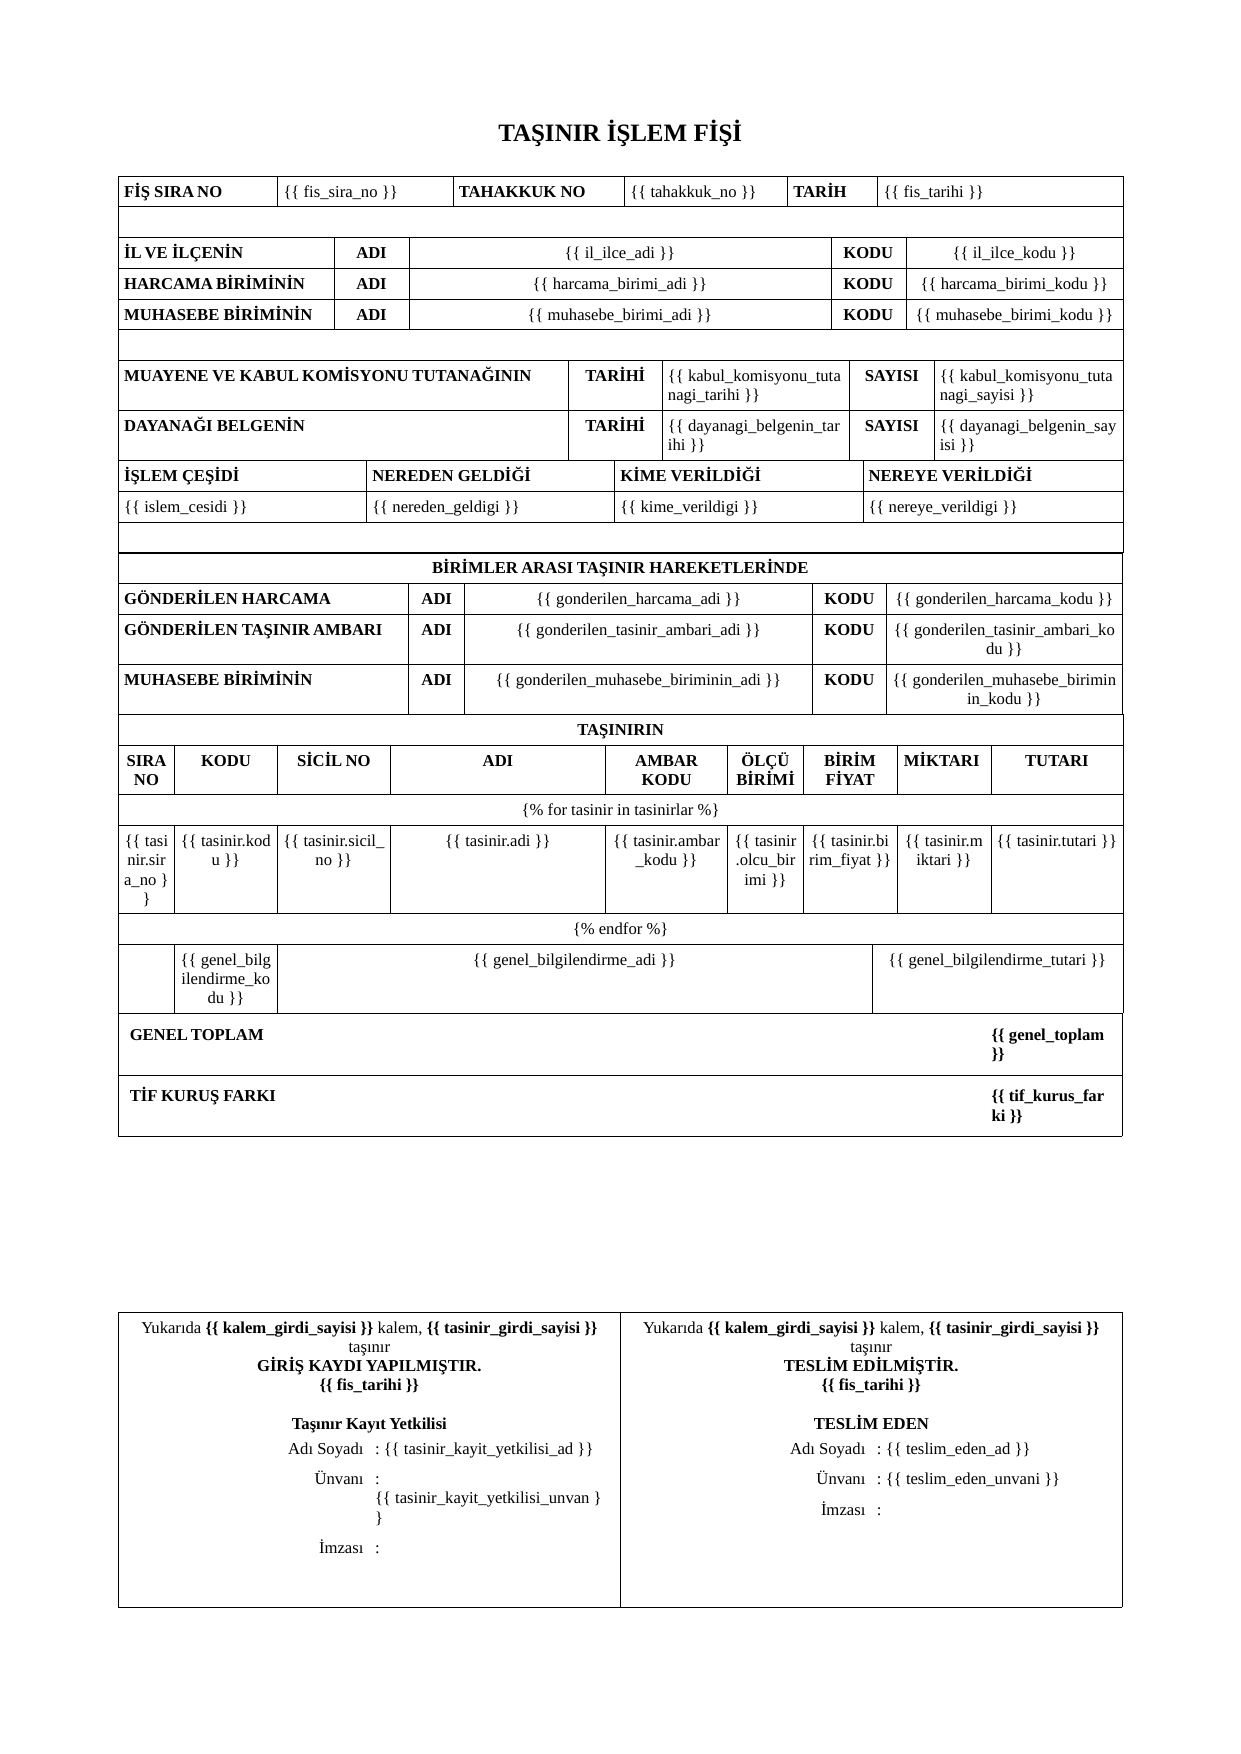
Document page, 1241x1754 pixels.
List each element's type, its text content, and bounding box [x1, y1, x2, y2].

table_cell ADI [335, 300, 409, 329]
table_cell SİCİL NO [278, 746, 390, 794]
table_cell MUHASEBE BİRİMİNİN [119, 300, 334, 329]
table_cell [119, 207, 1123, 237]
table_cell ÖLÇÜ BİRİMİ [728, 746, 803, 794]
table_header {{ tif_kurus_farki }} [986, 1081, 1116, 1130]
table_cell GÖNDERİLEN HARCAMA [119, 584, 408, 614]
table_cell {{ islem_cesidi }} [119, 492, 366, 522]
table_header {{ tahakkuk_no }} [625, 177, 787, 206]
table_header TAHAKKUK NO [454, 177, 624, 206]
table_header İŞLEM ÇEŞİDİ [119, 461, 366, 491]
table_cell {{ tasinir.tutari }} [992, 826, 1123, 913]
table_cell MUHASEBE BİRİMİNİN [119, 665, 408, 714]
table_cell TARİHİ [569, 411, 662, 460]
table_cell [119, 1076, 1122, 1136]
table_cell KODU [813, 615, 886, 664]
table_cell {{ kime_verildigi }} [615, 492, 863, 522]
table_cell [119, 523, 1123, 552]
table_header {{ il_ilce_adi }} [410, 238, 831, 268]
table_cell TUTARI [992, 746, 1123, 794]
table_header TAŞINIRIN [119, 715, 1123, 744]
table_cell KODU [175, 746, 277, 794]
table_cell KODU [832, 269, 906, 299]
table_header GENEL TOPLAM [124, 1019, 986, 1069]
table_cell KODU [813, 665, 886, 714]
table_header TARİH [788, 177, 877, 206]
table_header BİRİMLER ARASI TAŞINIR HAREKETLERİNDE [119, 554, 1122, 583]
table_cell {{ gonderilen_harcama_adi }} [465, 584, 812, 614]
text TAŞINIR İŞLEM FİŞİ [118, 118, 1122, 176]
table_header KODU [832, 238, 906, 268]
table_cell {{ genel_bilgilendirme_adi }} [278, 945, 872, 1013]
table_header {{ genel_toplam }} [986, 1019, 1116, 1069]
table_cell {{ tasinir.birim_fiyat }} [804, 826, 897, 913]
table_cell {{ tasinir.adi }} [391, 826, 605, 913]
table_cell {{ gonderilen_muhasebe_biriminin_adi }} [465, 665, 812, 714]
table_header TARİHİ [569, 361, 662, 410]
table_header ADI [335, 238, 409, 268]
table_header SAYISI [850, 361, 934, 410]
table_cell {{ harcama_birimi_adi }} [410, 269, 831, 299]
table_header [119, 1014, 1122, 1075]
table_cell [119, 330, 1123, 360]
table_cell {{ tasinir.miktari }} [898, 826, 991, 913]
table_cell KODU [813, 584, 886, 614]
table_cell {{ dayanagi_belgenin_tarihi }} [663, 411, 849, 460]
table_cell {{ harcama_birimi_kodu }} [907, 269, 1123, 299]
table_cell [119, 945, 174, 1013]
table_header MUAYENE VE KABUL KOMİSYONU TUTANAĞININ [119, 361, 568, 410]
table_cell {{ dayanagi_belgenin_sayisi }} [935, 411, 1123, 460]
table_cell ADI [335, 269, 409, 299]
table_header İL VE İLÇENİN [119, 238, 334, 268]
table_cell ADI [409, 584, 464, 614]
table_cell {{ gonderilen_tasinir_ambari_kodu }} [887, 615, 1122, 664]
table_cell ADI [409, 665, 464, 714]
table_cell GÖNDERİLEN TAŞINIR AMBARI [119, 615, 408, 664]
table_cell {{ gonderilen_harcama_kodu }} [887, 584, 1122, 614]
table_header {{ fis_tarihi }} [878, 177, 1123, 206]
table_cell {{ tasinir.sira_no }} [119, 826, 174, 913]
table_cell KODU [832, 300, 906, 329]
table_cell {{ genel_bilgilendirme_tutari }} [873, 945, 1123, 1013]
table_header KİME VERİLDİĞİ [615, 461, 863, 491]
table_cell {{ tasinir.ambar_kodu }} [606, 826, 727, 913]
table_cell AMBAR KODU [606, 746, 727, 794]
table_cell HARCAMA BİRİMİNİN [119, 269, 334, 299]
table_cell {{ genel_bilgilendirme_kodu }} [175, 945, 277, 1013]
table_cell {{ muhasebe_birimi_adi }} [410, 300, 831, 329]
table_cell {{ gonderilen_tasinir_ambari_adi }} [465, 615, 812, 664]
table_header NEREYE VERİLDİĞİ [864, 461, 1123, 491]
table_header TİF KURUŞ FARKI [124, 1081, 986, 1130]
table_cell MİKTARI [898, 746, 991, 794]
table_cell {{ tasinir.sicil_no }} [278, 826, 390, 913]
table_header {{ kabul_komisyonu_tutanagi_tarihi }} [663, 361, 849, 410]
table_cell {% for tasinir in tasinirlar %} [119, 795, 1123, 825]
table_cell {{ tasinir.kodu }} [175, 826, 277, 913]
table_cell ADI [409, 615, 464, 664]
table_cell {{ gonderilen_muhasebe_biriminin_kodu }} [887, 665, 1122, 714]
table_cell {{ tasinir.olcu_birimi }} [728, 826, 803, 913]
table_cell DAYANAĞI BELGENİN [119, 411, 568, 460]
table_header NEREDEN GELDİĞİ [367, 461, 614, 491]
table_header {{ kabul_komisyonu_tutanagi_sayisi }} [935, 361, 1123, 410]
table_header FİŞ SIRA NO [119, 177, 277, 206]
table_cell SAYISI [850, 411, 934, 460]
table_cell ADI [391, 746, 605, 794]
table_cell {% endfor %} [119, 914, 1123, 944]
table_cell {{ muhasebe_birimi_kodu }} [907, 300, 1123, 329]
table_cell {{ nereye_verildigi }} [864, 492, 1123, 522]
table_header {{ il_ilce_kodu }} [907, 238, 1123, 268]
table_header {{ fis_sira_no }} [278, 177, 453, 206]
table_cell SIRA NO [119, 746, 174, 794]
table_cell BİRİM FİYAT [804, 746, 897, 794]
table_cell {{ nereden_geldigi }} [367, 492, 614, 522]
